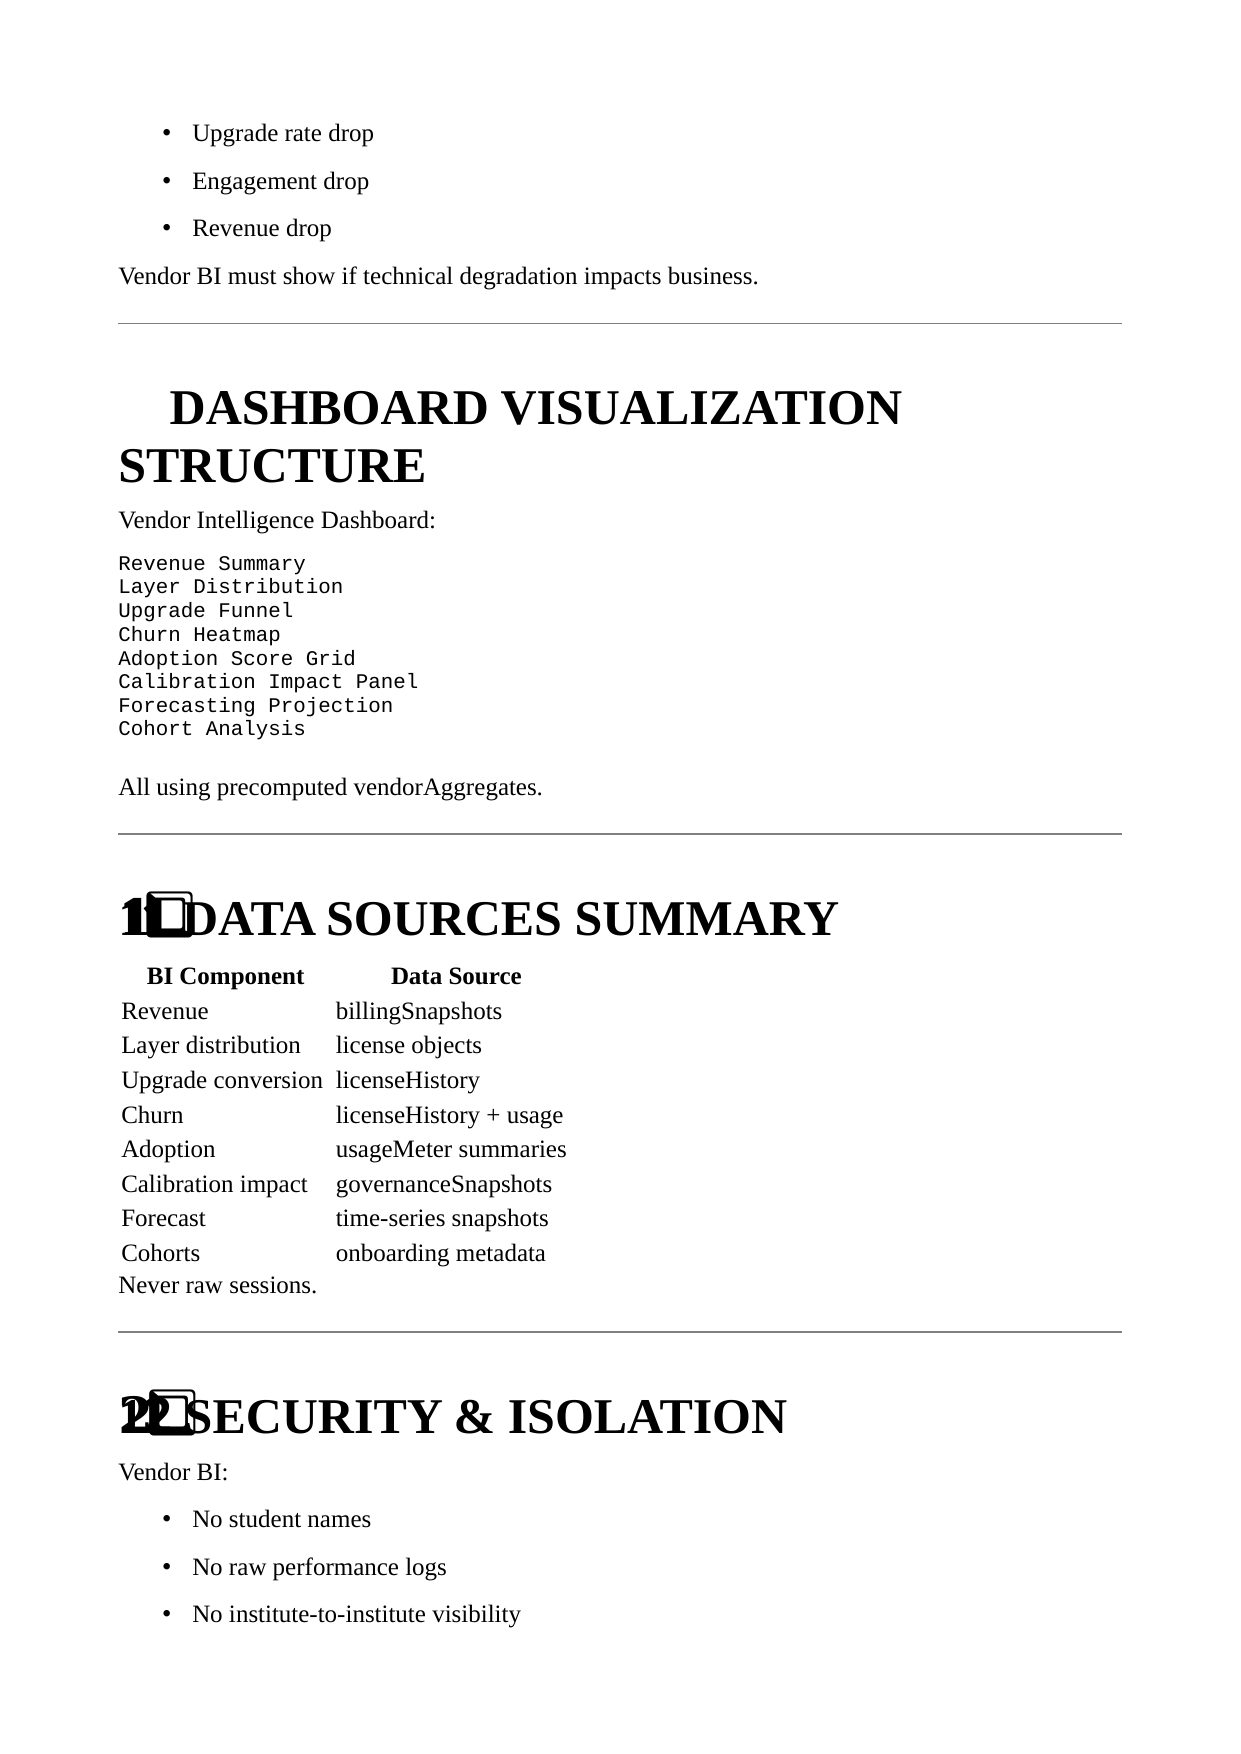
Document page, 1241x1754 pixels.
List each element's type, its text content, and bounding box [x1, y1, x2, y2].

table_cell Layer distribution [118, 1028, 333, 1062]
list No raw performance logs [162, 1552, 1122, 1581]
text Upgrade Funnel [118, 600, 1122, 624]
text All using precomputed vendorAggregates. [118, 772, 1122, 800]
table_cell Churn [118, 1097, 333, 1131]
list Upgrade rate drop [162, 118, 1122, 147]
table_cell Upgrade conversion [118, 1062, 333, 1097]
table_cell usageMeter summaries [333, 1131, 579, 1166]
text Revenue Summary [118, 553, 1122, 577]
text Vendor BI must show if technical degradation impacts business. [118, 261, 1122, 290]
table_cell Forecast [118, 1201, 333, 1235]
text Churn Heatmap [118, 624, 1122, 647]
table_cell time-series snapshots [333, 1201, 579, 1235]
table_cell Revenue [118, 993, 333, 1028]
table_cell Calibration impact [118, 1166, 333, 1201]
subtitle 11️⃣ DATA SOURCES SUMMARY [118, 888, 1122, 946]
text Calibration Impact Panel [118, 671, 1122, 695]
text Vendor Intelligence Dashboard: [118, 505, 1122, 534]
text Layer Distribution [118, 577, 1122, 600]
table_header BI Component [118, 959, 333, 993]
text Never raw sessions. [118, 1270, 1122, 1298]
subtitle 🔟 DASHBOARD VISUALIZATION STRUCTURE [118, 378, 1122, 493]
text Adoption Score Grid [118, 647, 1122, 671]
subtitle 12️⃣ SECURITY & ISOLATION [118, 1387, 1122, 1444]
text Forecasting Projection [118, 695, 1122, 718]
table_header Data Source [333, 959, 579, 993]
text Vendor BI: [118, 1457, 1122, 1485]
table_cell licenseHistory + usage [333, 1097, 579, 1131]
table_cell license objects [333, 1028, 579, 1062]
list Engagement drop [162, 166, 1122, 194]
table_cell Cohorts [118, 1235, 333, 1270]
table_cell governanceSnapshots [333, 1166, 579, 1201]
table_cell licenseHistory [333, 1062, 579, 1097]
list No institute-to-institute visibility [162, 1599, 1122, 1628]
table_cell billingSnapshots [333, 993, 579, 1028]
text Cohort Analysis [118, 718, 1122, 742]
list Revenue drop [162, 213, 1122, 242]
table_cell Adoption [118, 1131, 333, 1166]
list No student names [162, 1504, 1122, 1533]
table_cell onboarding metadata [333, 1235, 579, 1270]
